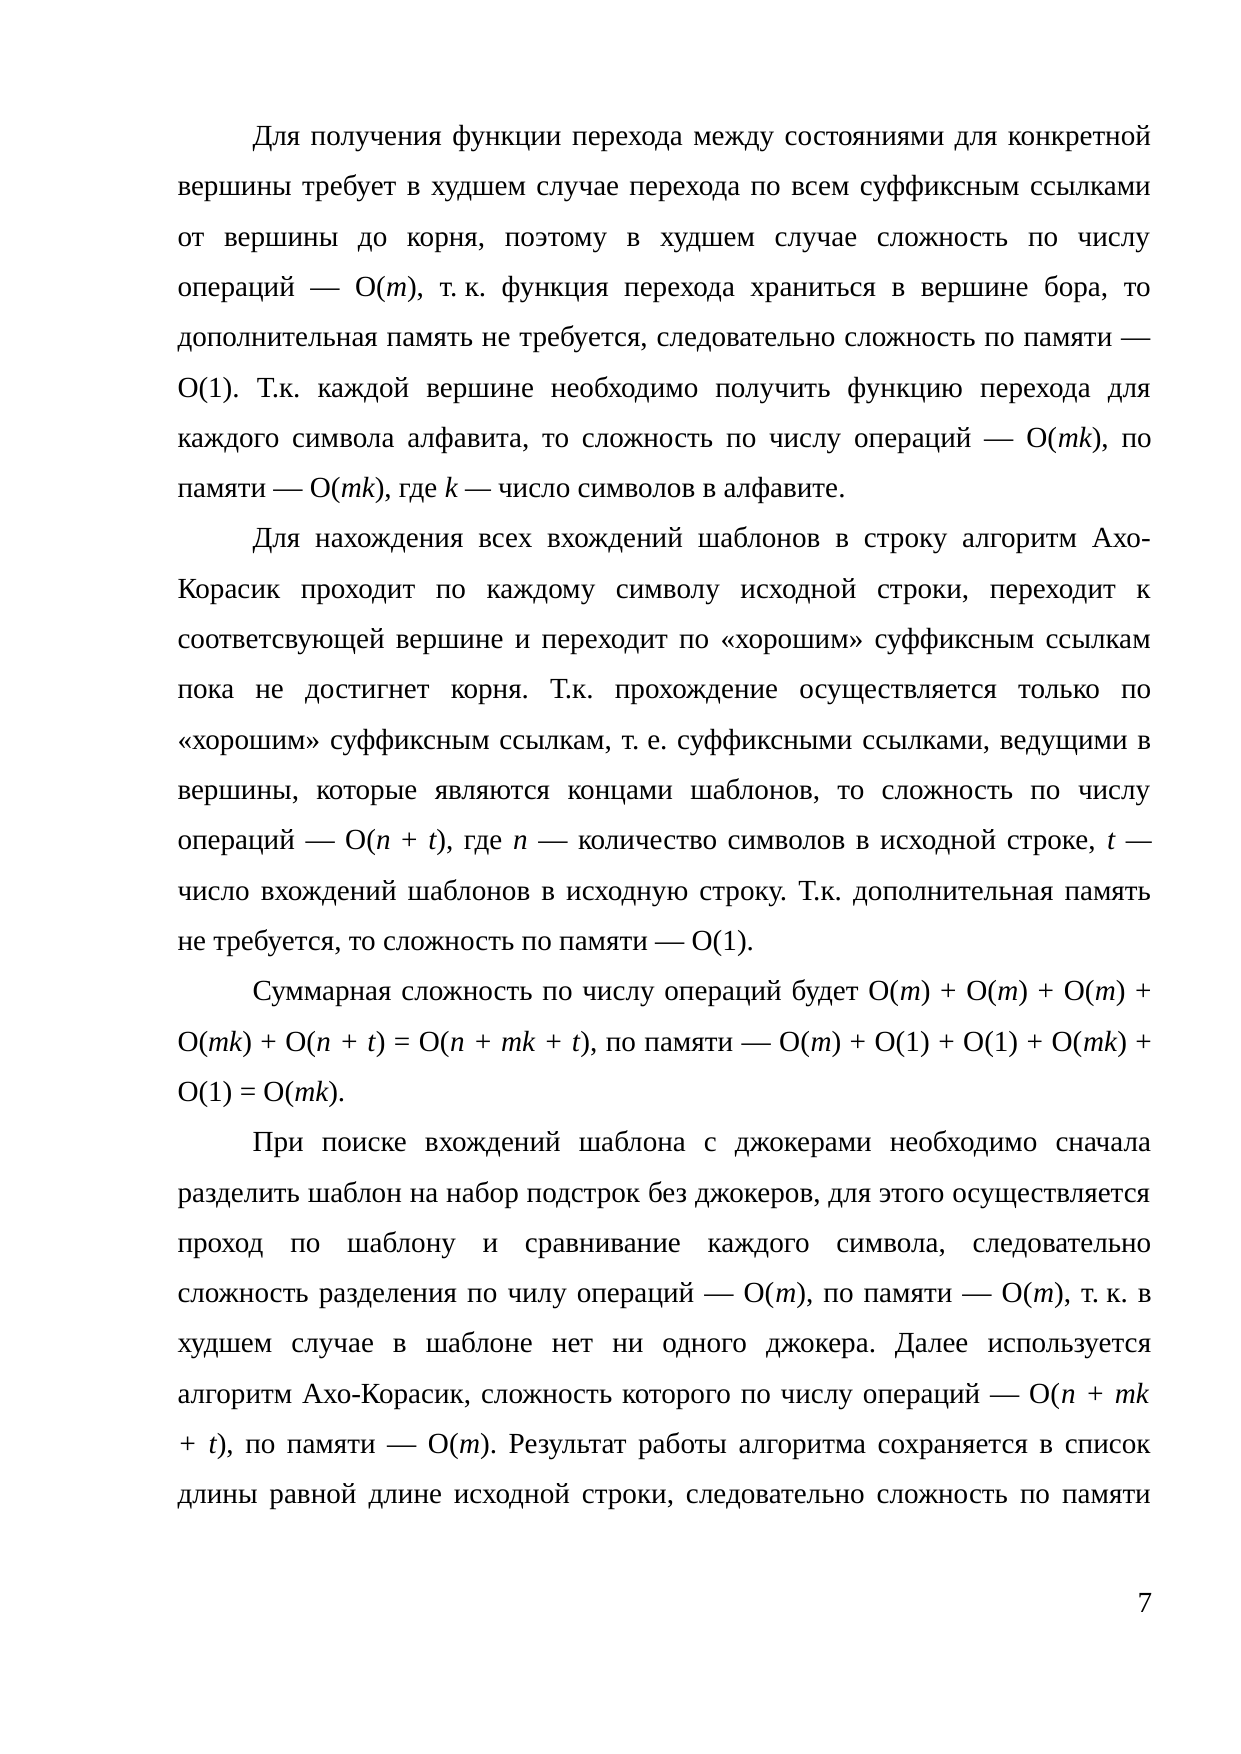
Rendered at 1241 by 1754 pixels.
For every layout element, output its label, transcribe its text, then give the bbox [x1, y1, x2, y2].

text Для получения функции перехода между состояниями для конкретной вершины требует в худшем случае перехода по всем суффиксным ссылками от вершины до корня, поэтому в худшем случае сложность по числу операций — O(m), т. к. функция перехода храниться в вершине бора, то дополнительная память не требуется, следовательно сложность по памяти — О(1). Т.к. каждой вершине необходимо получить функцию перехода для каждого символа алфавита, то сложность по числу операций — O(mk), по памяти — O(mk), где k — число символов в алфавите. [177, 118, 1152, 504]
text При поиске вхождений шаблона с джокерами необходимо сначала разделить шаблон на набор подстрок без джокеров, для этого осуществляется проход по шаблону и сравнивание каждого символа, следовательно сложность разделения по чилу операций — O(m), по памяти — O(m), т. к. в худшем случае в шаблоне нет ни одного джокера. Далее используется алгоритм Ахо-Корасик, сложность которого по числу операций — O(n + mk + t), по памяти — O(m). Результат работы алгоритма сохраняется в список длины равной длине исходной строки, следовательно сложность по памяти [177, 1124, 1152, 1510]
text Для нахождения всех вхождений шаблонов в строку алгоритм Ахо-Корасик проходит по каждому символу исходной строки, переходит к соответсвующей вершине и переходит по «хорошим» суффиксным ссылкам пока не достигнет корня. Т.к. прохождение осуществляется только по «хорошим» суффиксным ссылкам, т. е. суффиксными ссылками, ведущими в вершины, которые являются концами шаблонов, то сложность по числу операций — O(n + t), где n — количество символов в исходной строке, t — число вхождений шаблонов в исходную строку. Т.к. дополнительная память не требуется, то сложность по памяти — О(1). [177, 521, 1152, 957]
text Суммарная сложность по числу операций будет O(m) + O(m) + O(m) + O(mk) + O(n + t) = O(n + mk + t), по памяти — O(m) + O(1) + O(1) + O(mk) + O(1) = O(mk). [177, 973, 1152, 1108]
